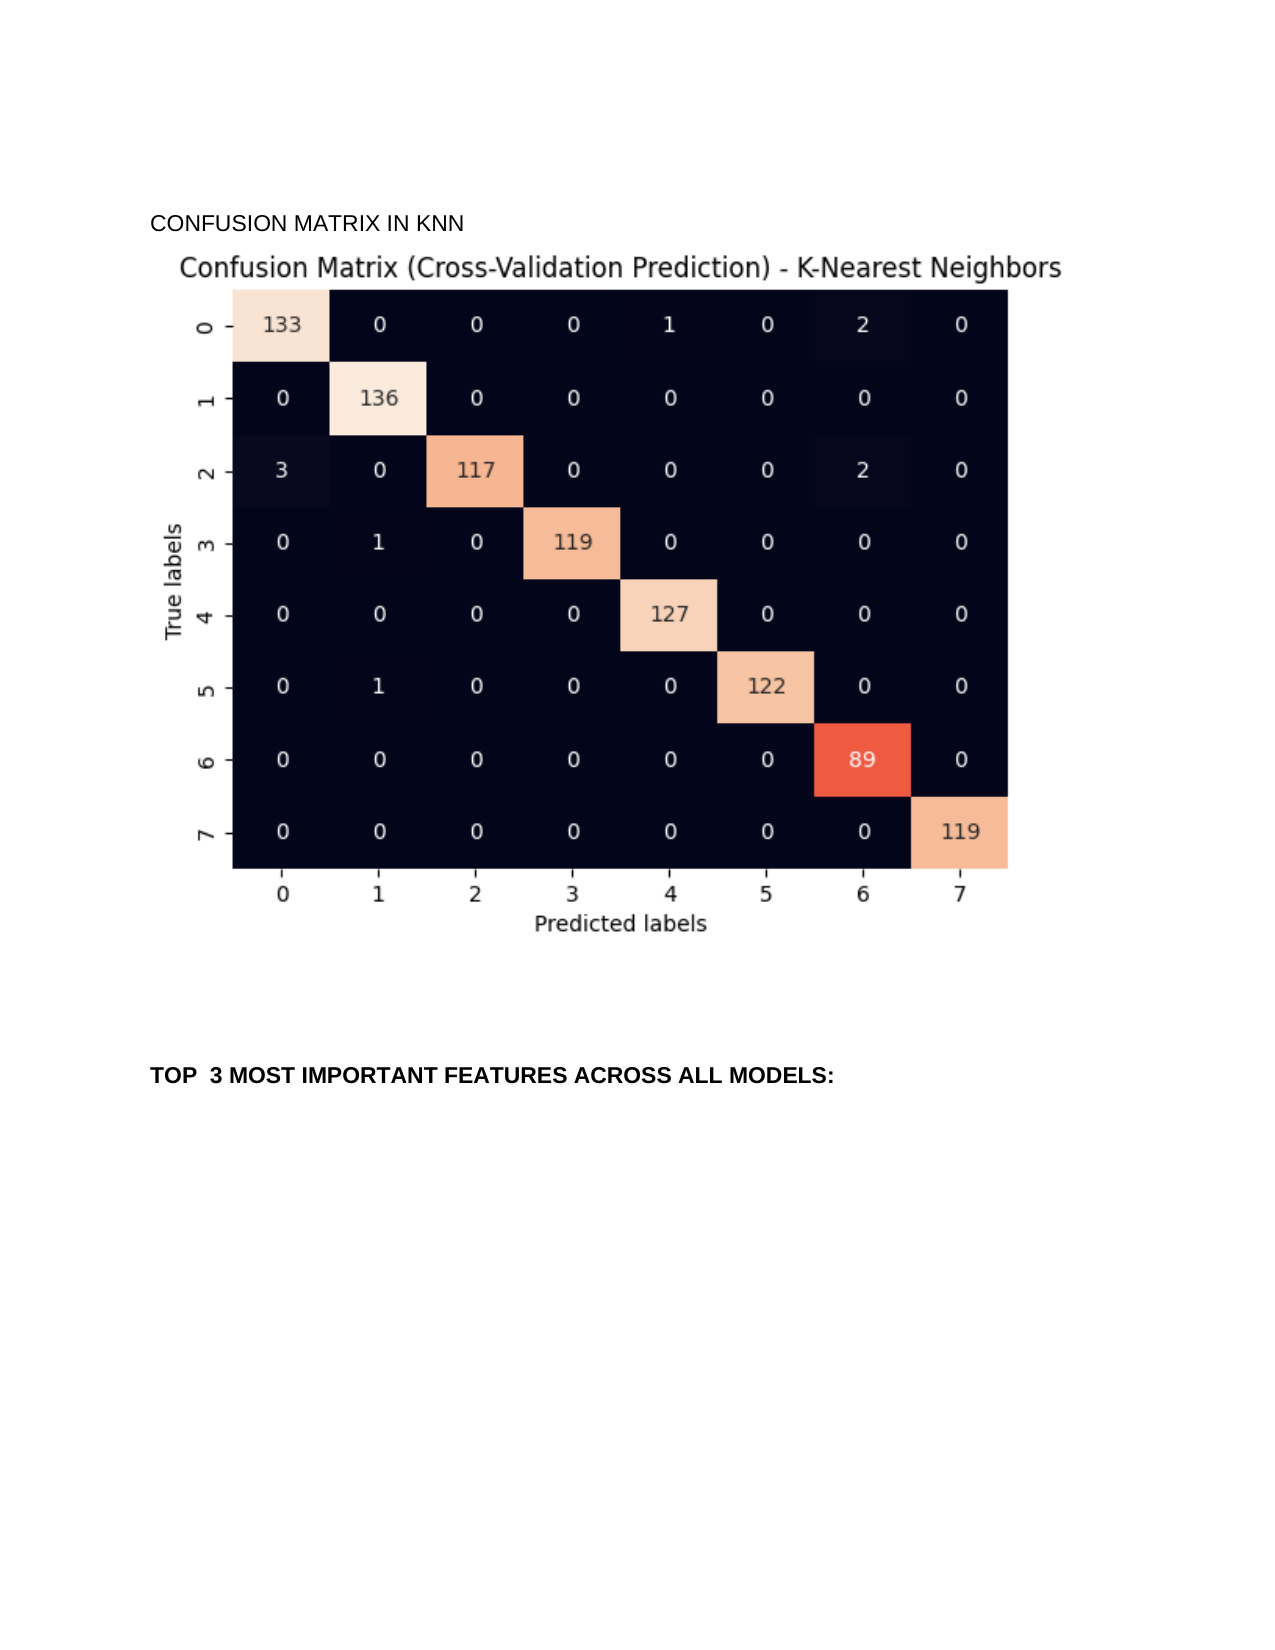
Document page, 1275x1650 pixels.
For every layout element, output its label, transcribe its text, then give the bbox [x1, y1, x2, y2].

text CONFUSION MATRIX IN KNN [150, 210, 1125, 237]
text TOP 3 MOST IMPORTANT FEATURES ACROSS ALL MODELS: [150, 1062, 1125, 1088]
